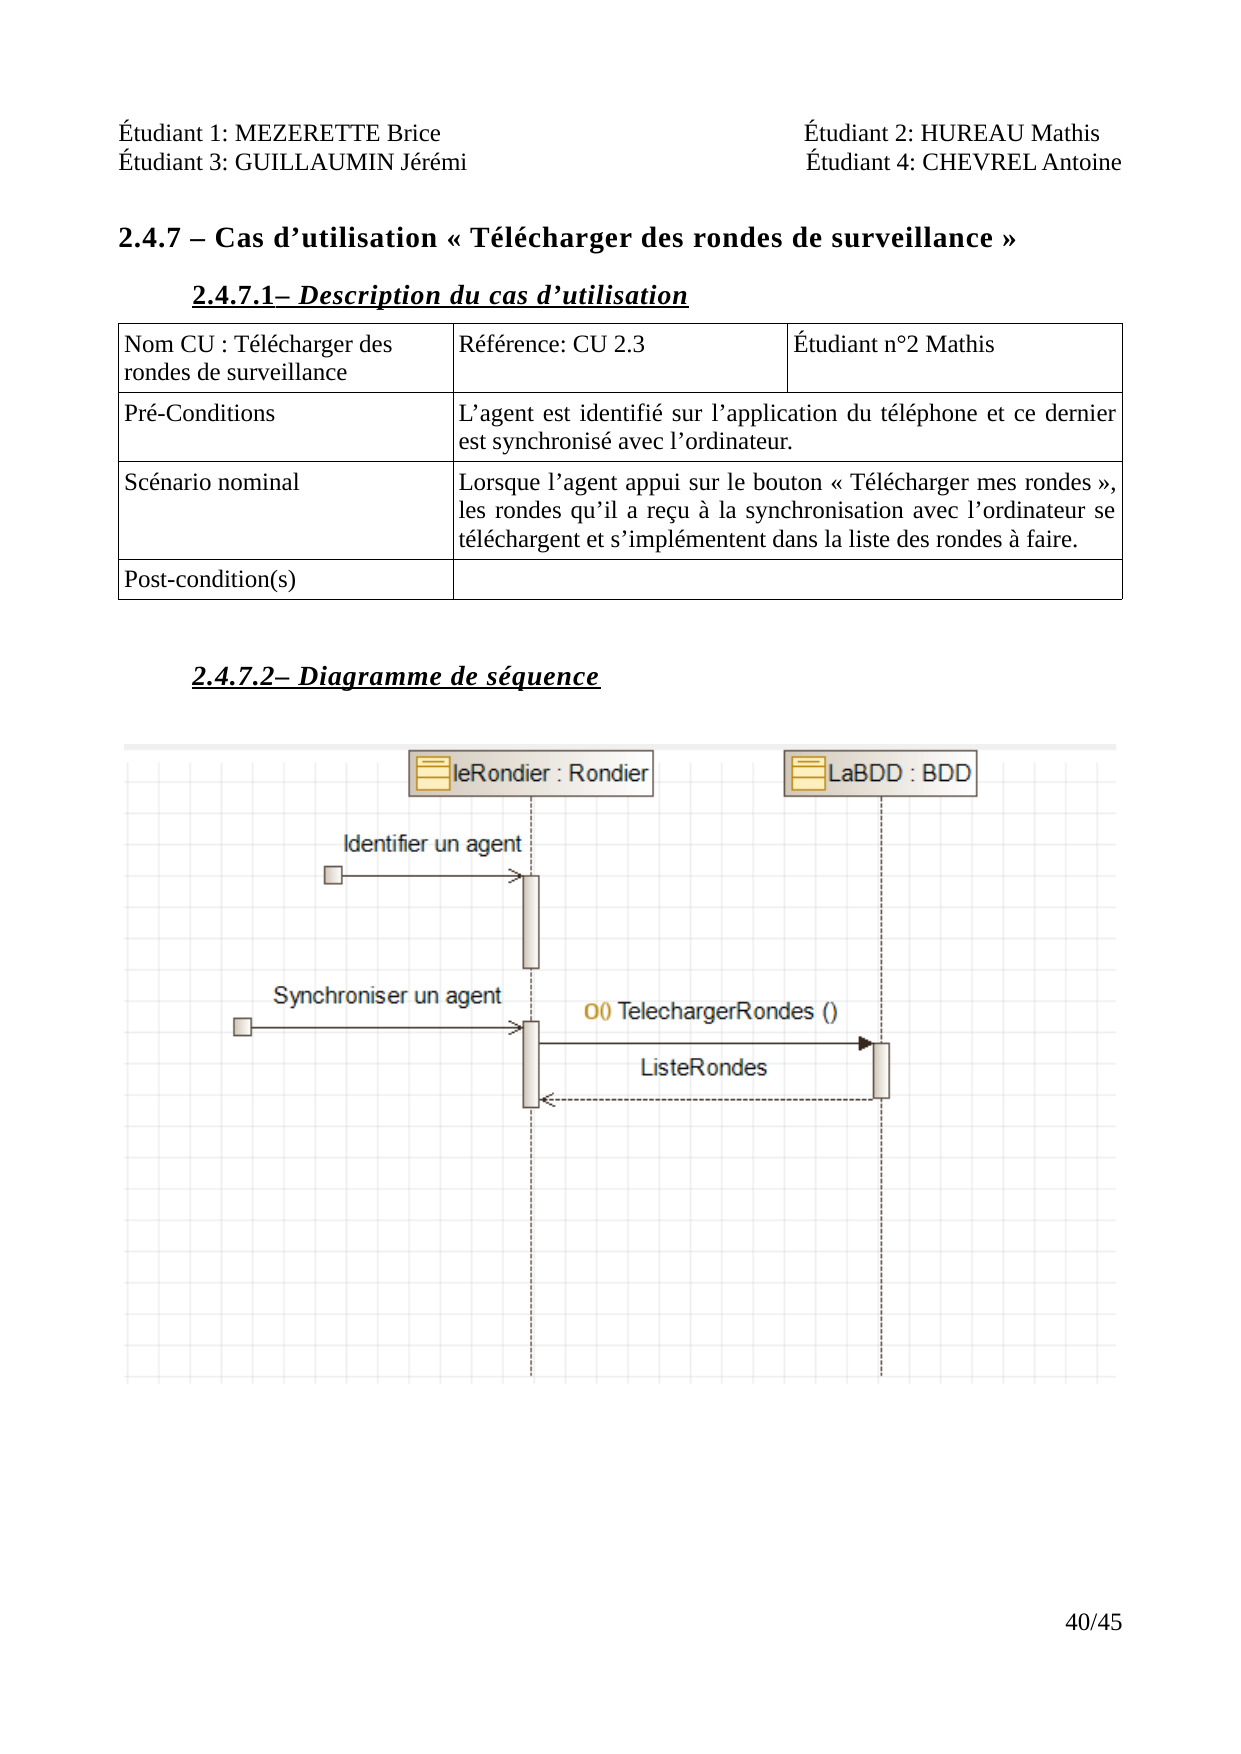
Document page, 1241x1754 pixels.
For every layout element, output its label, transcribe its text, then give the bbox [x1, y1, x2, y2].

table_header Référence: CU 2.3 [454, 324, 787, 392]
table_cell Pré-Conditions [119, 393, 453, 461]
table_cell Post-condition(s) [119, 560, 453, 599]
subtitle 2.4.7.2– Diagramme de séquence [118, 659, 1122, 691]
table_cell L’agent est identifié sur l’application du téléphone et ce dernier est synchronisé avec l’ordinateur. [454, 393, 1122, 461]
table_cell [454, 560, 1122, 599]
subtitle 2.4.7.1– Description du cas d’utilisation [118, 278, 1122, 310]
subtitle 2.4.7 – Cas d’utilisation « Télécharger des rondes de surveillance » [118, 220, 1122, 253]
table_header Nom CU : Télécharger des rondes de surveillance [119, 324, 453, 392]
table_cell Lorsque l’agent appui sur le bouton « Télécharger mes rondes », les rondes qu’il a reçu à la synchronisation avec l’ordinateur se téléchargent et s’implémentent dans la liste des rondes à faire. [454, 462, 1122, 559]
picture [124, 744, 1117, 1384]
table_header Étudiant n°2 Mathis [788, 324, 1122, 392]
table_cell Scénario nominal [119, 462, 453, 559]
